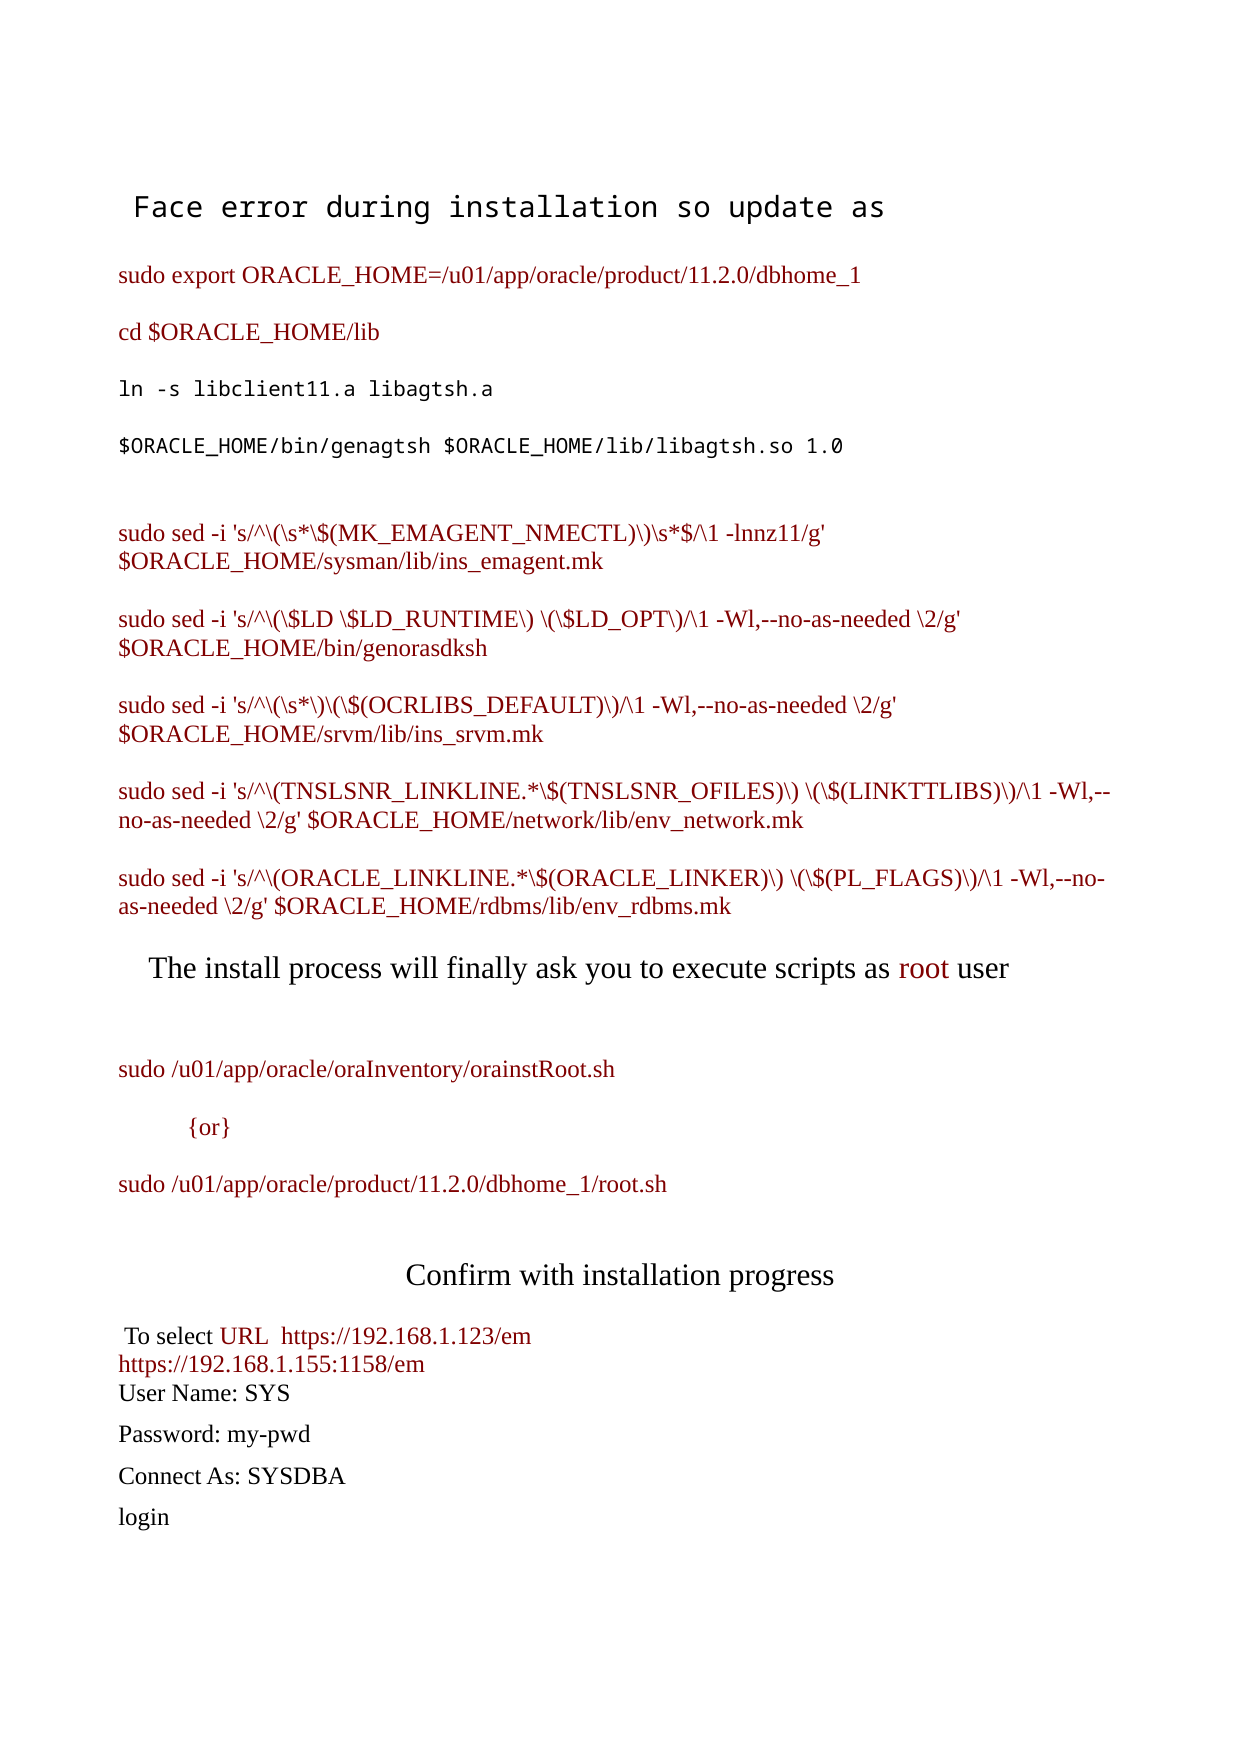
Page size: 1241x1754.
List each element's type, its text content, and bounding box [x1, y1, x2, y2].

text sudo sed -i 's/^\(TNSLSNR_LINKLINE.*\$(TNSLSNR_OFILES)\) \(\$(LINKTTLIBS)\)/\1 -Wl,--no-as-needed \2/g' $ORACLE_HOME/network/lib/env_network.mk [118, 776, 1122, 834]
text {or} [118, 1112, 1122, 1140]
text $ORACLE_HOME/bin/genagtsh $ORACLE_HOME/lib/libagtsh.so 1.0 [118, 431, 1122, 460]
text https://192.168.1.155:1158/em [118, 1349, 1122, 1378]
text Connect As: SYSDBA [118, 1461, 1122, 1489]
text The install process will finally ask you to execute scripts as root user [118, 949, 1122, 986]
text Confirm with installation progress [118, 1256, 1122, 1292]
text sudo /u01/app/oracle/oraInventory/orainstRoot.sh [118, 1054, 1122, 1083]
text sudo sed -i 's/^\(\s*\)\(\$(OCRLIBS_DEFAULT)\)/\1 -Wl,--no-as-needed \2/g' $ORACLE_HOME/srvm/lib/ins_srvm.mk [118, 690, 1122, 748]
text cd $ORACLE_HOME/lib [118, 317, 1122, 346]
text Face error during installation so update as [118, 186, 1122, 226]
text login [118, 1502, 1122, 1531]
text Password: my-pwd [118, 1419, 1122, 1448]
text sudo /u01/app/oracle/product/11.2.0/dbhome_1/root.sh [118, 1169, 1122, 1198]
text sudo export ORACLE_HOME=/u01/app/oracle/product/11.2.0/dbhome_1 [118, 260, 1122, 289]
text sudo sed -i 's/^\(\$LD \$LD_RUNTIME\) \(\$LD_OPT\)/\1 -Wl,--no-as-needed \2/g' $ORACLE_HOME/bin/genorasdksh [118, 604, 1122, 661]
text User Name: SYS [118, 1378, 1122, 1407]
text sudo sed -i 's/^\(\s*\$(MK_EMAGENT_NMECTL)\)\s*$/\1 -lnnz11/g' $ORACLE_HOME/sysman/lib/ins_emagent.mk [118, 518, 1122, 575]
text To select URL https://192.168.1.123/em [118, 1321, 1122, 1349]
text ln -s libclient11.a libagtsh.a [118, 374, 1122, 403]
text sudo sed -i 's/^\(ORACLE_LINKLINE.*\$(ORACLE_LINKER)\) \(\$(PL_FLAGS)\)/\1 -Wl,--no-as-needed \2/g' $ORACLE_HOME/rdbms/lib/env_rdbms.mk [118, 863, 1122, 920]
